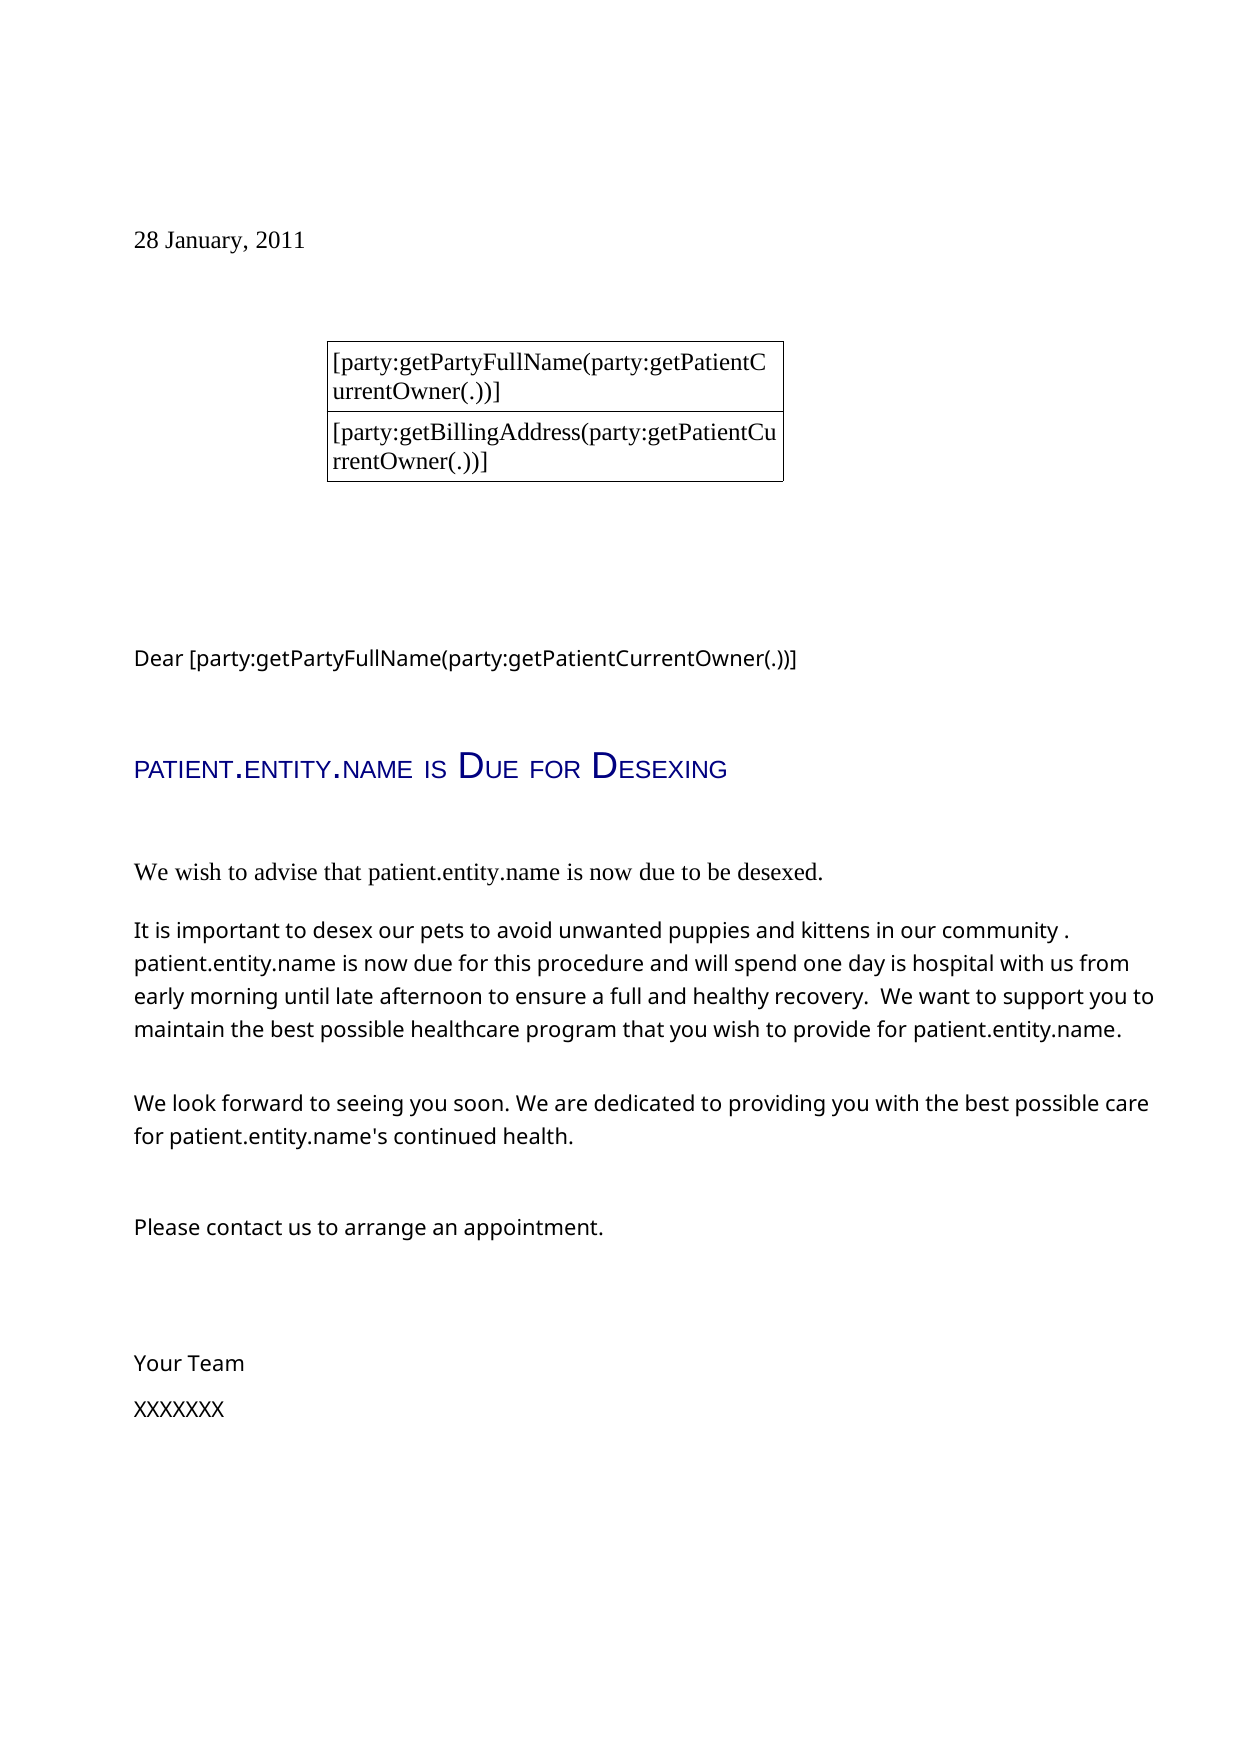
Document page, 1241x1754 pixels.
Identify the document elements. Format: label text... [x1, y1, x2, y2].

text We wish to advise that patient.entity.name is now due to be desexed. [133, 857, 1165, 886]
table_header [party:getPartyFullName(party:getPatientCurrentOwner(.))] [328, 342, 783, 411]
text 28 January, 2011 [133, 225, 1165, 254]
text Dear [party:getPartyFullName(party:getPatientCurrentOwner(.))] [133, 642, 1165, 672]
text Your Team [133, 1348, 1165, 1378]
text We look forward to seeing you soon. We are dedicated to providing you with the best possible care for patient.entity.name's continued health. [133, 1088, 1165, 1151]
table_cell [party:getBillingAddress(party:getPatientCurrentOwner(.))] [328, 412, 783, 481]
text It is important to desex our pets to avoid unwanted puppies and kittens in our community . patient.entity.name is now due for this procedure and will spend one day is hospital with us from early morning until late afternoon to ensure a full and healthy recovery. We want to support you to maintain the best possible healthcare program that you wish to provide for patient.entity.name. [133, 915, 1165, 1044]
text Please contact us to arrange an appointment. [133, 1212, 1165, 1242]
text XXXXXXX [133, 1394, 1165, 1424]
text patient.entity.name is Due for Desexing [133, 743, 1165, 786]
